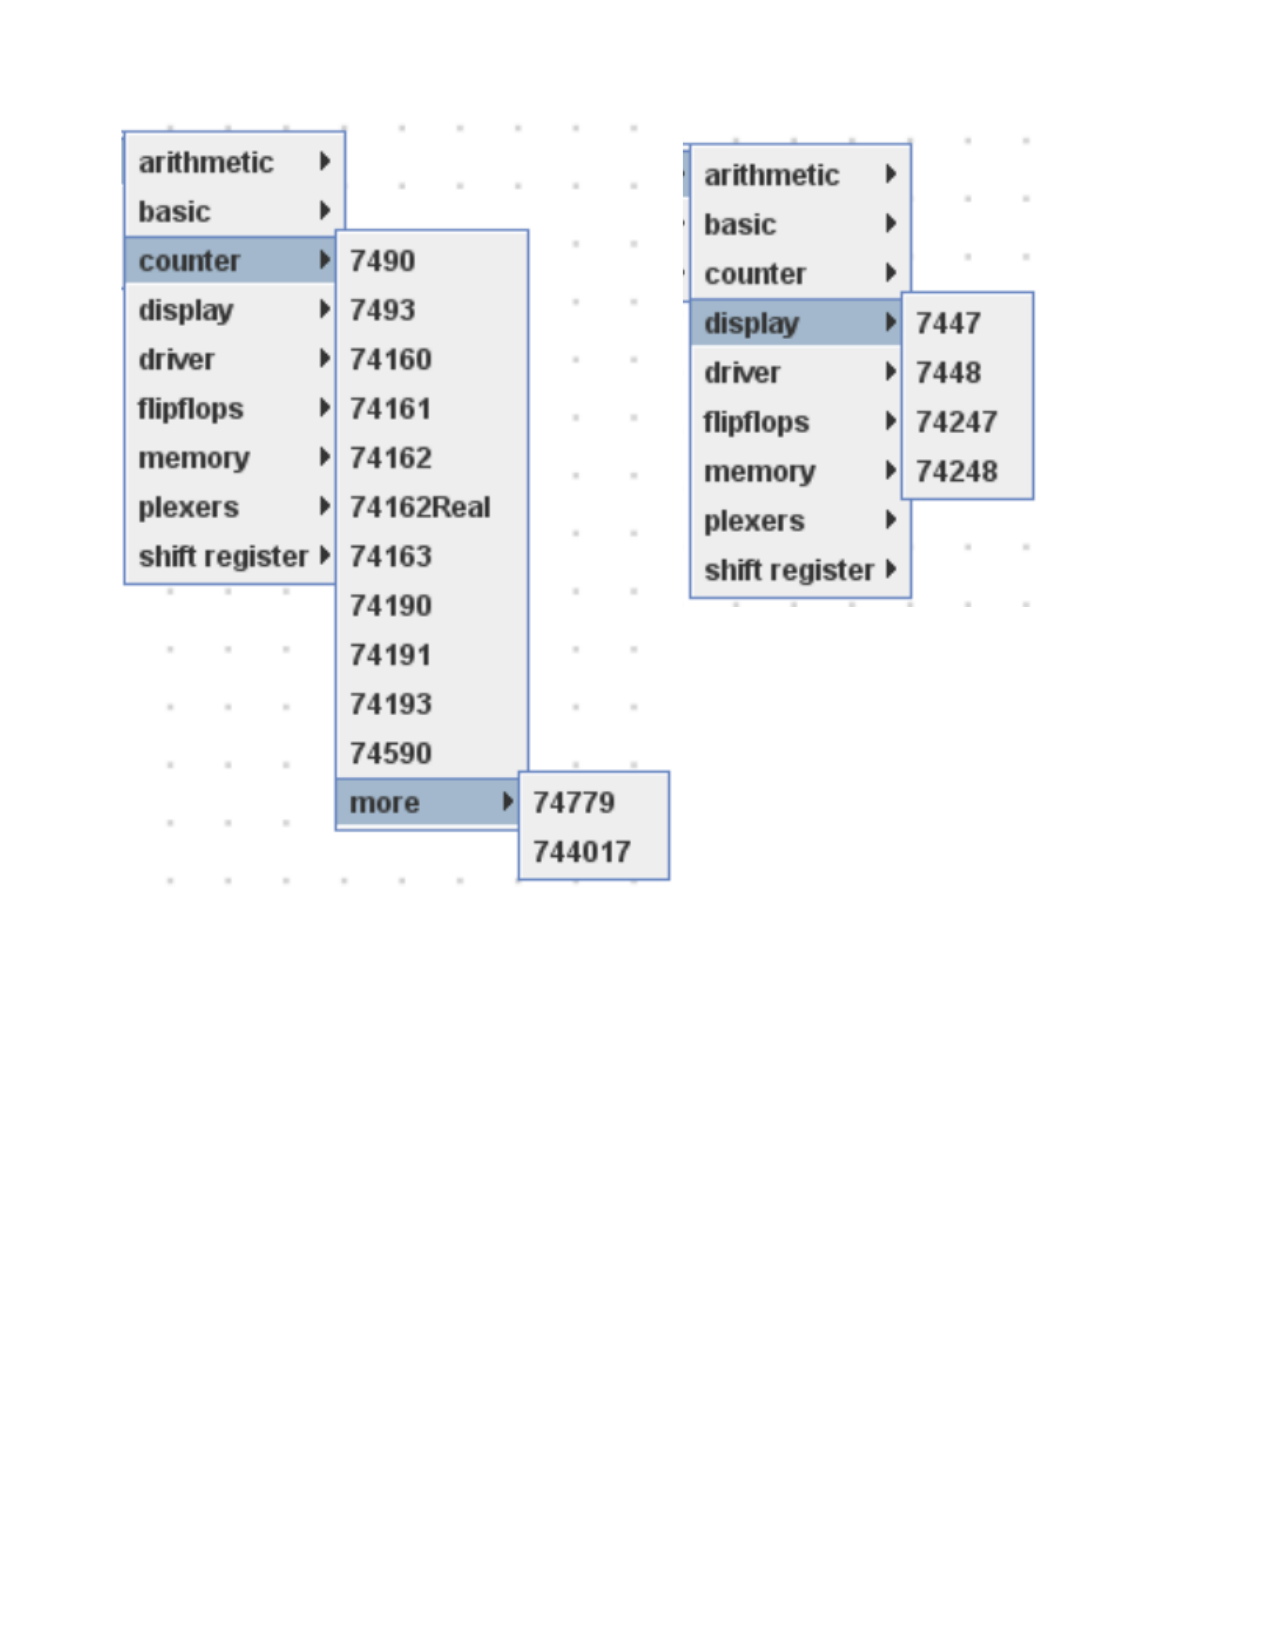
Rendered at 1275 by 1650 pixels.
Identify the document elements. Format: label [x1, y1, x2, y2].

picture [682, 129, 1047, 607]
picture [121, 118, 678, 887]
